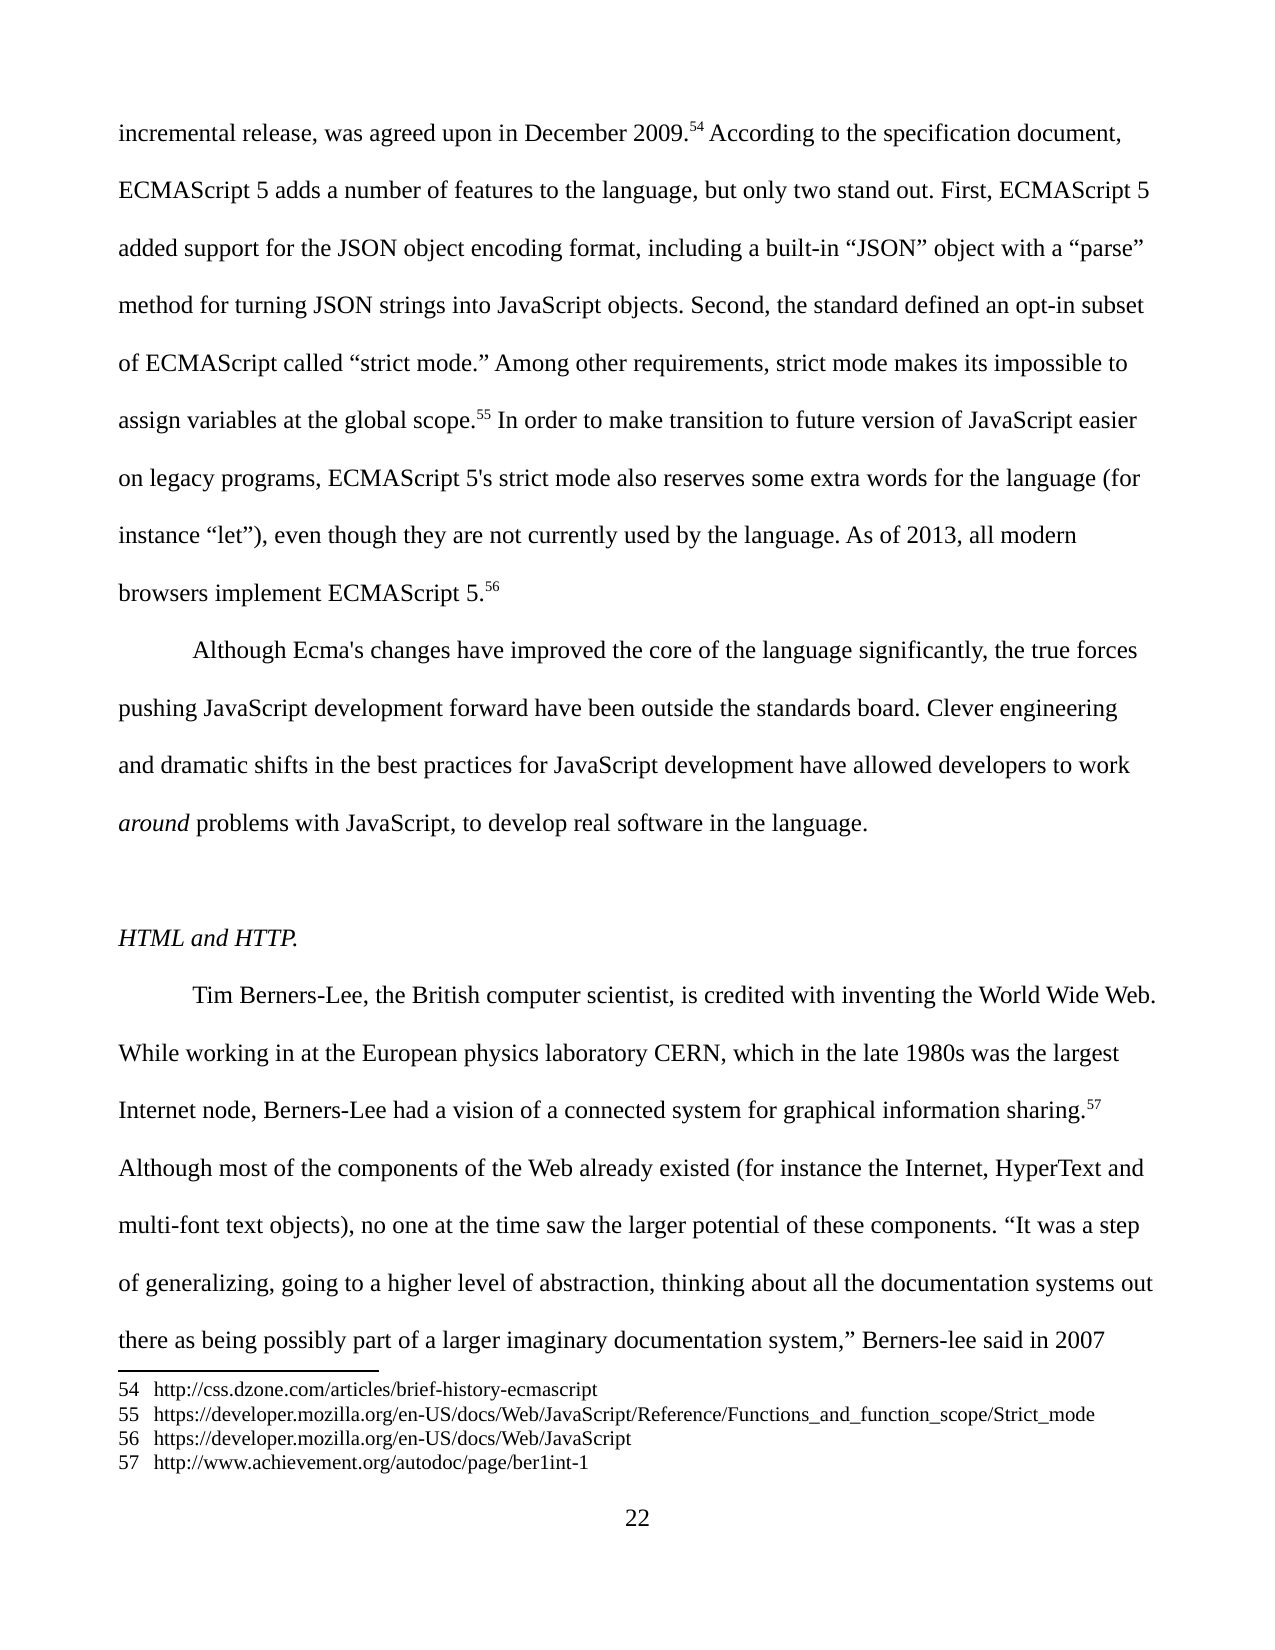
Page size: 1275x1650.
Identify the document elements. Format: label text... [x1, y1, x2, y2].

text https://developer.mozilla.org/en-US/docs/Web/JavaScript/Reference/Functions_and_function_scope/Strict_mode [118, 1401, 1157, 1426]
text incremental release, was agreed upon in December 2009. According to the specification document, ECMAScript 5 adds a number of features to the language, but only two stand out. First, ECMAScript 5 added support for the JSON object encoding format, including a built-in “JSON” object with a “parse” method for turning JSON strings into JavaScript objects. Second, the standard defined an opt-in subset of ECMAScript called “strict mode.” Among other requirements, strict mode makes its impossible to assign variables at the global scope. In order to make transition to future version of JavaScript easier on legacy programs, ECMAScript 5's strict mode also reserves some extra words for the language (for instance “let”), even though they are not currently used by the language. As of 2013, all modern browsers implement ECMAScript 5. [118, 118, 1157, 607]
text Although Ecma's changes have improved the core of the language significantly, the true forces pushing JavaScript development forward have been outside the standards board. Clever engineering and dramatic shifts in the best practices for JavaScript development have allowed developers to work around problems with JavaScript, to develop real software in the language. [118, 636, 1157, 837]
text https://developer.mozilla.org/en-US/docs/Web/JavaScript [118, 1426, 1157, 1449]
text http://www.achievement.org/autodoc/page/ber1int-1 [118, 1449, 1157, 1474]
text HTML and HTTP. [118, 923, 1157, 952]
text Tim Berners-Lee, the British computer scientist, is credited with inventing the World Wide Web. While working in at the European physics laboratory CERN, which in the late 1980s was the largest Internet node, Berners-Lee had a vision of a connected system for graphical information sharing. Although most of the components of the Web already existed (for instance the Internet, HyperText and multi-font text objects), no one at the time saw the larger potential of these components. “It was a step of generalizing, going to a higher level of abstraction, thinking about all the documentation systems out there as being possibly part of a larger imaginary documentation system,” Berners-lee said in 2007 [118, 981, 1157, 1354]
text http://css.dzone.com/articles/brief-history-ecmascript [118, 1377, 1157, 1401]
